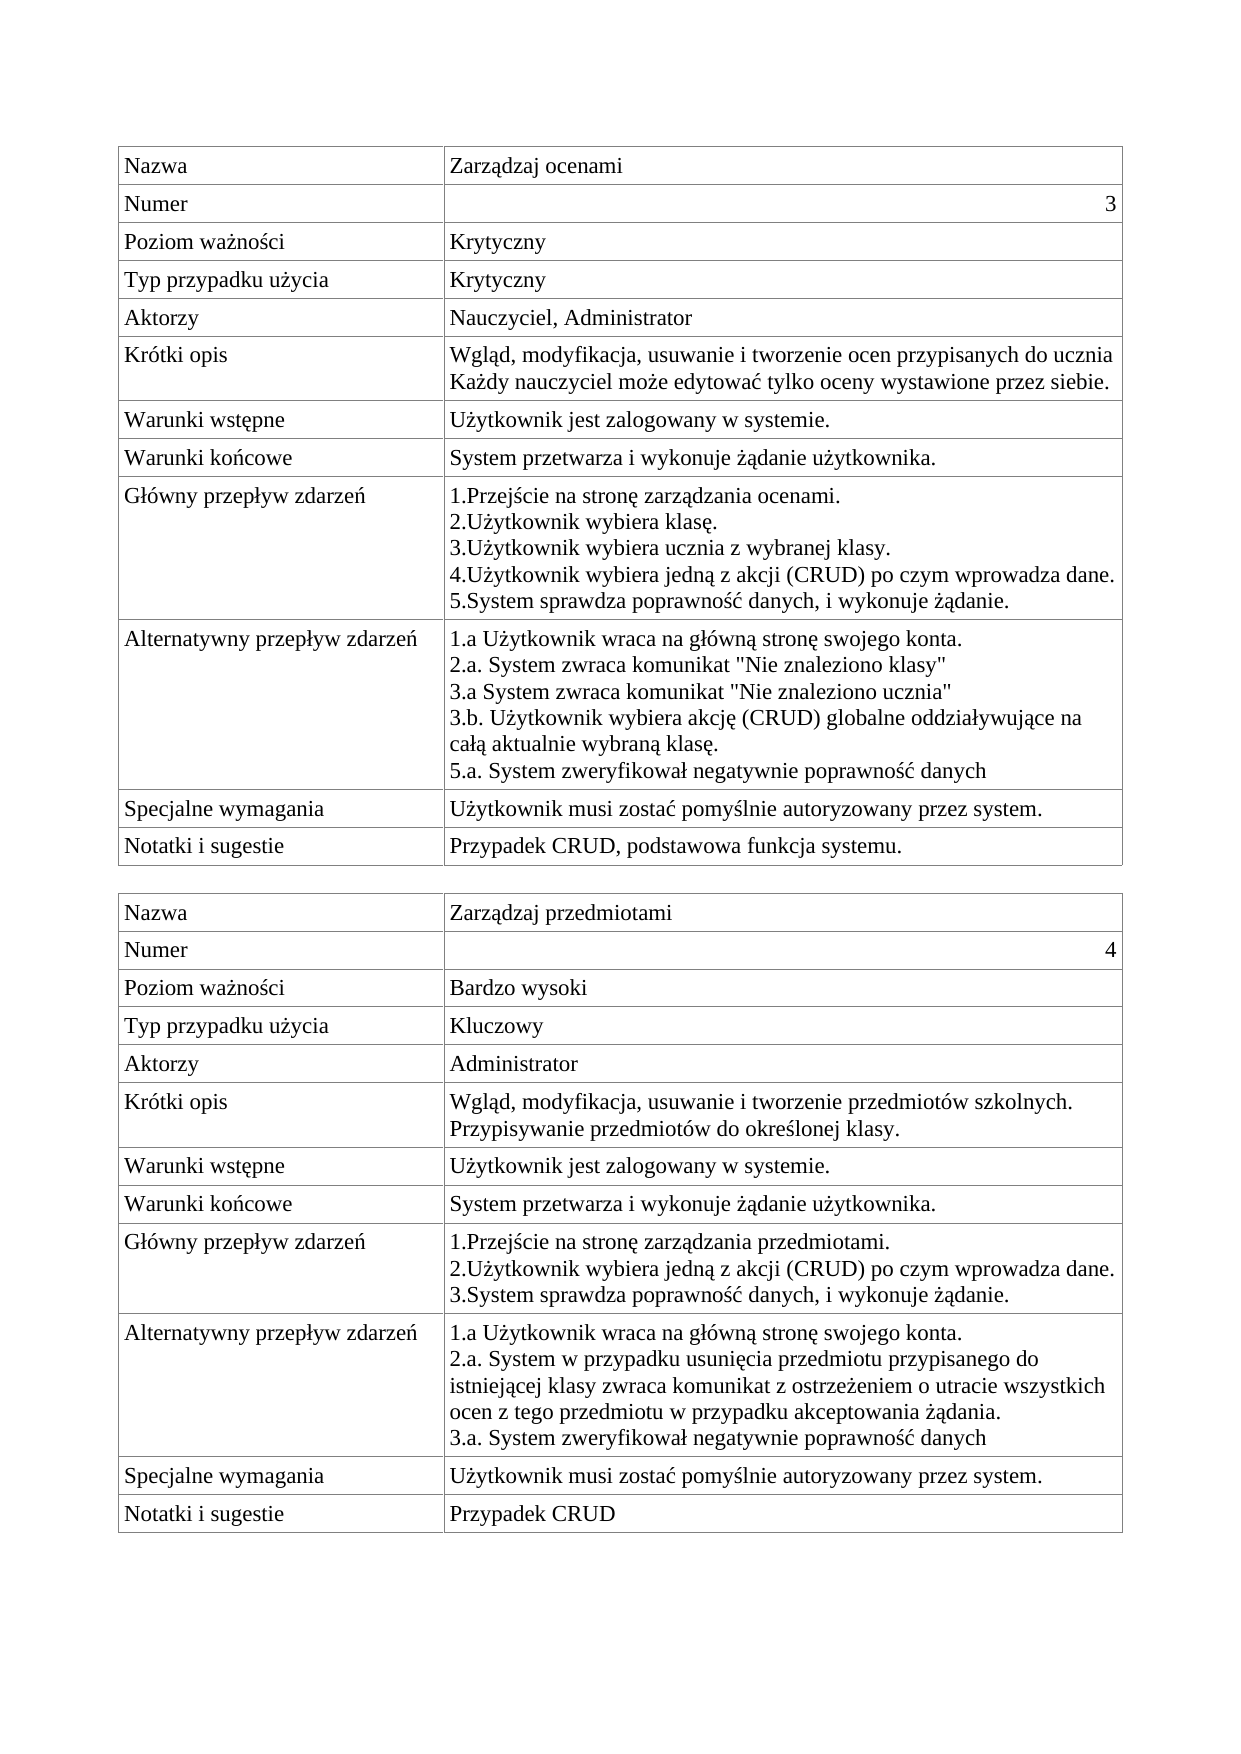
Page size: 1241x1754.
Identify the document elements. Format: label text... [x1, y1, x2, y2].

table_cell Użytkownik musi zostać pomyślnie autoryzowany przez system. [445, 1457, 1122, 1494]
table_cell Nauczyciel, Administrator [445, 299, 1122, 336]
table_cell Krótki opis [119, 337, 443, 400]
table_cell Główny przepływ zdarzeń [119, 477, 443, 619]
table_cell Specjalne wymagania [119, 790, 443, 827]
table_cell 3 [445, 185, 1122, 222]
table_cell Warunki końcowe [119, 439, 443, 476]
table_cell Wgląd, modyfikacja, usuwanie i tworzenie ocen przypisanych do ucznia Każdy nauczyciel może edytować tylko oceny wystawione przez siebie. [445, 337, 1122, 400]
table_cell Typ przypadku użycia [119, 261, 443, 298]
table_cell Aktorzy [119, 1045, 443, 1082]
table_cell Przypadek CRUD, podstawowa funkcja systemu. [445, 828, 1122, 865]
table_cell Kluczowy [445, 1007, 1122, 1044]
table_cell Aktorzy [119, 299, 443, 336]
table_cell Warunki wstępne [119, 1148, 443, 1185]
table_cell Krytyczny [445, 223, 1122, 260]
table_cell 4 [445, 932, 1122, 969]
table_cell Krótki opis [119, 1083, 443, 1147]
table_cell Użytkownik jest zalogowany w systemie. [445, 401, 1122, 438]
table_cell 1.Przejście na stronę zarządzania przedmiotami. 2.Użytkownik wybiera jedną z akcji (CRUD) po czym wprowadza dane. 3.System sprawdza poprawność danych, i wykonuje żądanie. [445, 1224, 1122, 1313]
table_cell Użytkownik musi zostać pomyślnie autoryzowany przez system. [445, 790, 1122, 827]
table_cell Użytkownik jest zalogowany w systemie. [445, 1148, 1122, 1185]
table_header Zarządzaj ocenami [445, 147, 1122, 184]
table_header Nazwa [119, 147, 443, 184]
table_cell System przetwarza i wykonuje żądanie użytkownika. [445, 1186, 1122, 1223]
table_cell Warunki końcowe [119, 1186, 443, 1223]
table_cell Notatki i sugestie [119, 1495, 443, 1532]
table_cell 1.a Użytkownik wraca na główną stronę swojego konta. 2.a. System w przypadku usunięcia przedmiotu przypisanego do istniejącej klasy zwraca komunikat z ostrzeżeniem o utracie wszystkich ocen z tego przedmiotu w przypadku akceptowania żądania. 3.a. System zweryfikował negatywnie poprawność danych [445, 1314, 1122, 1456]
table_cell Przypadek CRUD [445, 1495, 1122, 1532]
table_cell Poziom ważności [119, 970, 443, 1006]
table_cell Specjalne wymagania [119, 1457, 443, 1494]
table_cell 1.a Użytkownik wraca na główną stronę swojego konta. 2.a. System zwraca komunikat "Nie znaleziono klasy" 3.a System zwraca komunikat "Nie znaleziono ucznia" 3.b. Użytkownik wybiera akcję (CRUD) globalne oddziaływujące na całą aktualnie wybraną klasę. 5.a. System zweryfikował negatywnie poprawność danych [445, 620, 1122, 789]
table_cell System przetwarza i wykonuje żądanie użytkownika. [445, 439, 1122, 476]
table_cell Typ przypadku użycia [119, 1007, 443, 1044]
table_cell Alternatywny przepływ zdarzeń [119, 1314, 443, 1456]
table_cell Numer [119, 185, 443, 222]
table_cell 1.Przejście na stronę zarządzania ocenami. 2.Użytkownik wybiera klasę. 3.Użytkownik wybiera ucznia z wybranej klasy. 4.Użytkownik wybiera jedną z akcji (CRUD) po czym wprowadza dane. 5.System sprawdza poprawność danych, i wykonuje żądanie. [445, 477, 1122, 619]
table_cell Numer [119, 932, 443, 969]
table_cell Wgląd, modyfikacja, usuwanie i tworzenie przedmiotów szkolnych. Przypisywanie przedmiotów do określonej klasy. [445, 1083, 1122, 1147]
table_cell Warunki wstępne [119, 401, 443, 438]
table_cell Administrator [445, 1045, 1122, 1082]
table_cell Krytyczny [445, 261, 1122, 298]
table_cell Poziom ważności [119, 223, 443, 260]
table_cell Alternatywny przepływ zdarzeń [119, 620, 443, 789]
table_cell Główny przepływ zdarzeń [119, 1224, 443, 1313]
table_cell Notatki i sugestie [119, 828, 443, 865]
table_cell Bardzo wysoki [445, 970, 1122, 1006]
table_header Nazwa [119, 894, 443, 931]
table_header Zarządzaj przedmiotami [445, 894, 1122, 931]
